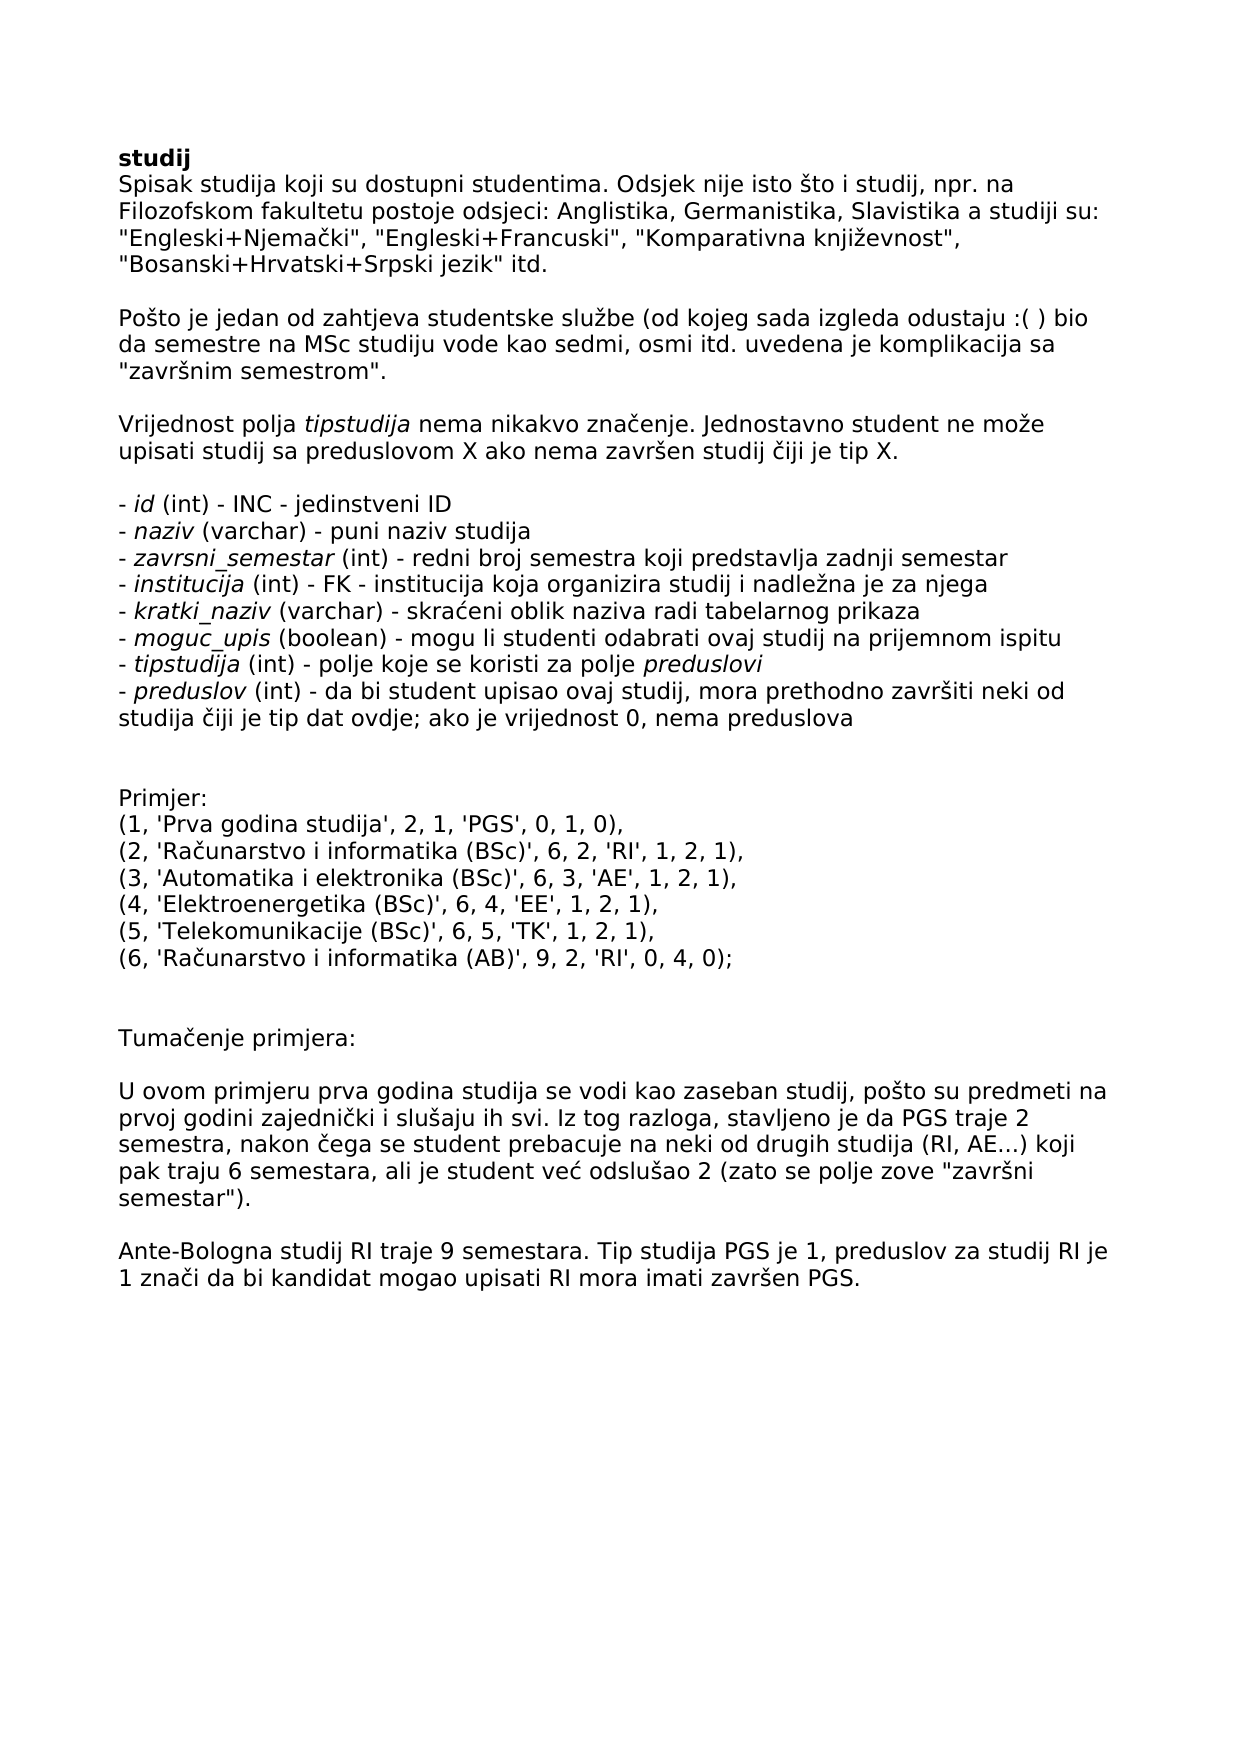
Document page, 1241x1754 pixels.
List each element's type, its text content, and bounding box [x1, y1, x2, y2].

text (2, 'Računarstvo i informatika (BSc)', 6, 2, 'RI', 1, 2, 1), [118, 838, 1122, 865]
text - preduslov (int) - da bi student upisao ovaj studij, mora prethodno završiti neki od studija čiji je tip dat ovdje; ako je vrijednost 0, nema preduslova [118, 678, 1122, 731]
text (3, 'Automatika i elektronika (BSc)', 6, 3, 'AE', 1, 2, 1), [118, 865, 1122, 891]
text (6, 'Računarstvo i informatika (AB)', 9, 2, 'RI', 0, 4, 0); [118, 945, 1122, 971]
text Pošto je jedan od zahtjeva studentske službe (od kojeg sada izgleda odustaju :( ) bio da semestre na MSc studiju vode kao sedmi, osmi itd. uvedena je komplikacija sa "završnim semestrom". [118, 305, 1122, 385]
text U ovom primjeru prva godina studija se vodi kao zaseban studij, pošto su predmeti na prvoj godini zajednički i slušaju ih svi. Iz tog razloga, stavljeno je da PGS traje 2 semestra, nakon čega se student prebacuje na neki od drugih studija (RI, AE...) koji pak traju 6 semestara, ali je student već odslušao 2 (zato se polje zove "završni semestar"). [118, 1078, 1122, 1211]
text Spisak studija koji su dostupni studentima. Odsjek nije isto što i studij, npr. na Filozofskom fakultetu postoje odsjeci: Anglistika, Germanistika, Slavistika a studiji su: "Engleski+Njemački", "Engleski+Francuski", "Komparativna književnost", "Bosanski+Hrvatski+Srpski jezik" itd. [118, 171, 1122, 278]
text - institucija (int) - FK - institucija koja organizira studij i nadležna je za njega [118, 571, 1122, 598]
text (5, 'Telekomunikacije (BSc)', 6, 5, 'TK', 1, 2, 1), [118, 918, 1122, 945]
text - tipstudija (int) - polje koje se koristi za polje preduslovi [118, 651, 1122, 678]
text - kratki_naziv (varchar) - skraćeni oblik naziva radi tabelarnog prikaza [118, 598, 1122, 625]
text Ante-Bologna studij RI traje 9 semestara. Tip studija PGS je 1, preduslov za studij RI je 1 znači da bi kandidat mogao upisati RI mora imati završen PGS. [118, 1238, 1122, 1291]
text (4, 'Elektroenergetika (BSc)', 6, 4, 'EE', 1, 2, 1), [118, 891, 1122, 918]
text Tumačenje primjera: [118, 1025, 1122, 1051]
text Vrijednost polja tipstudija nema nikakvo značenje. Jednostavno student ne može upisati studij sa preduslovom X ako nema završen studij čiji je tip X. [118, 411, 1122, 465]
text - zavrsni_semestar (int) - redni broj semestra koji predstavlja zadnji semestar [118, 545, 1122, 571]
text studij [118, 145, 1122, 171]
text - id (int) - INC - jedinstveni ID [118, 491, 1122, 518]
text Primjer: [118, 785, 1122, 811]
text - naziv (varchar) - puni naziv studija [118, 518, 1122, 545]
text - moguc_upis (boolean) - mogu li studenti odabrati ovaj studij na prijemnom ispitu [118, 625, 1122, 651]
text (1, 'Prva godina studija', 2, 1, 'PGS', 0, 1, 0), [118, 811, 1122, 838]
